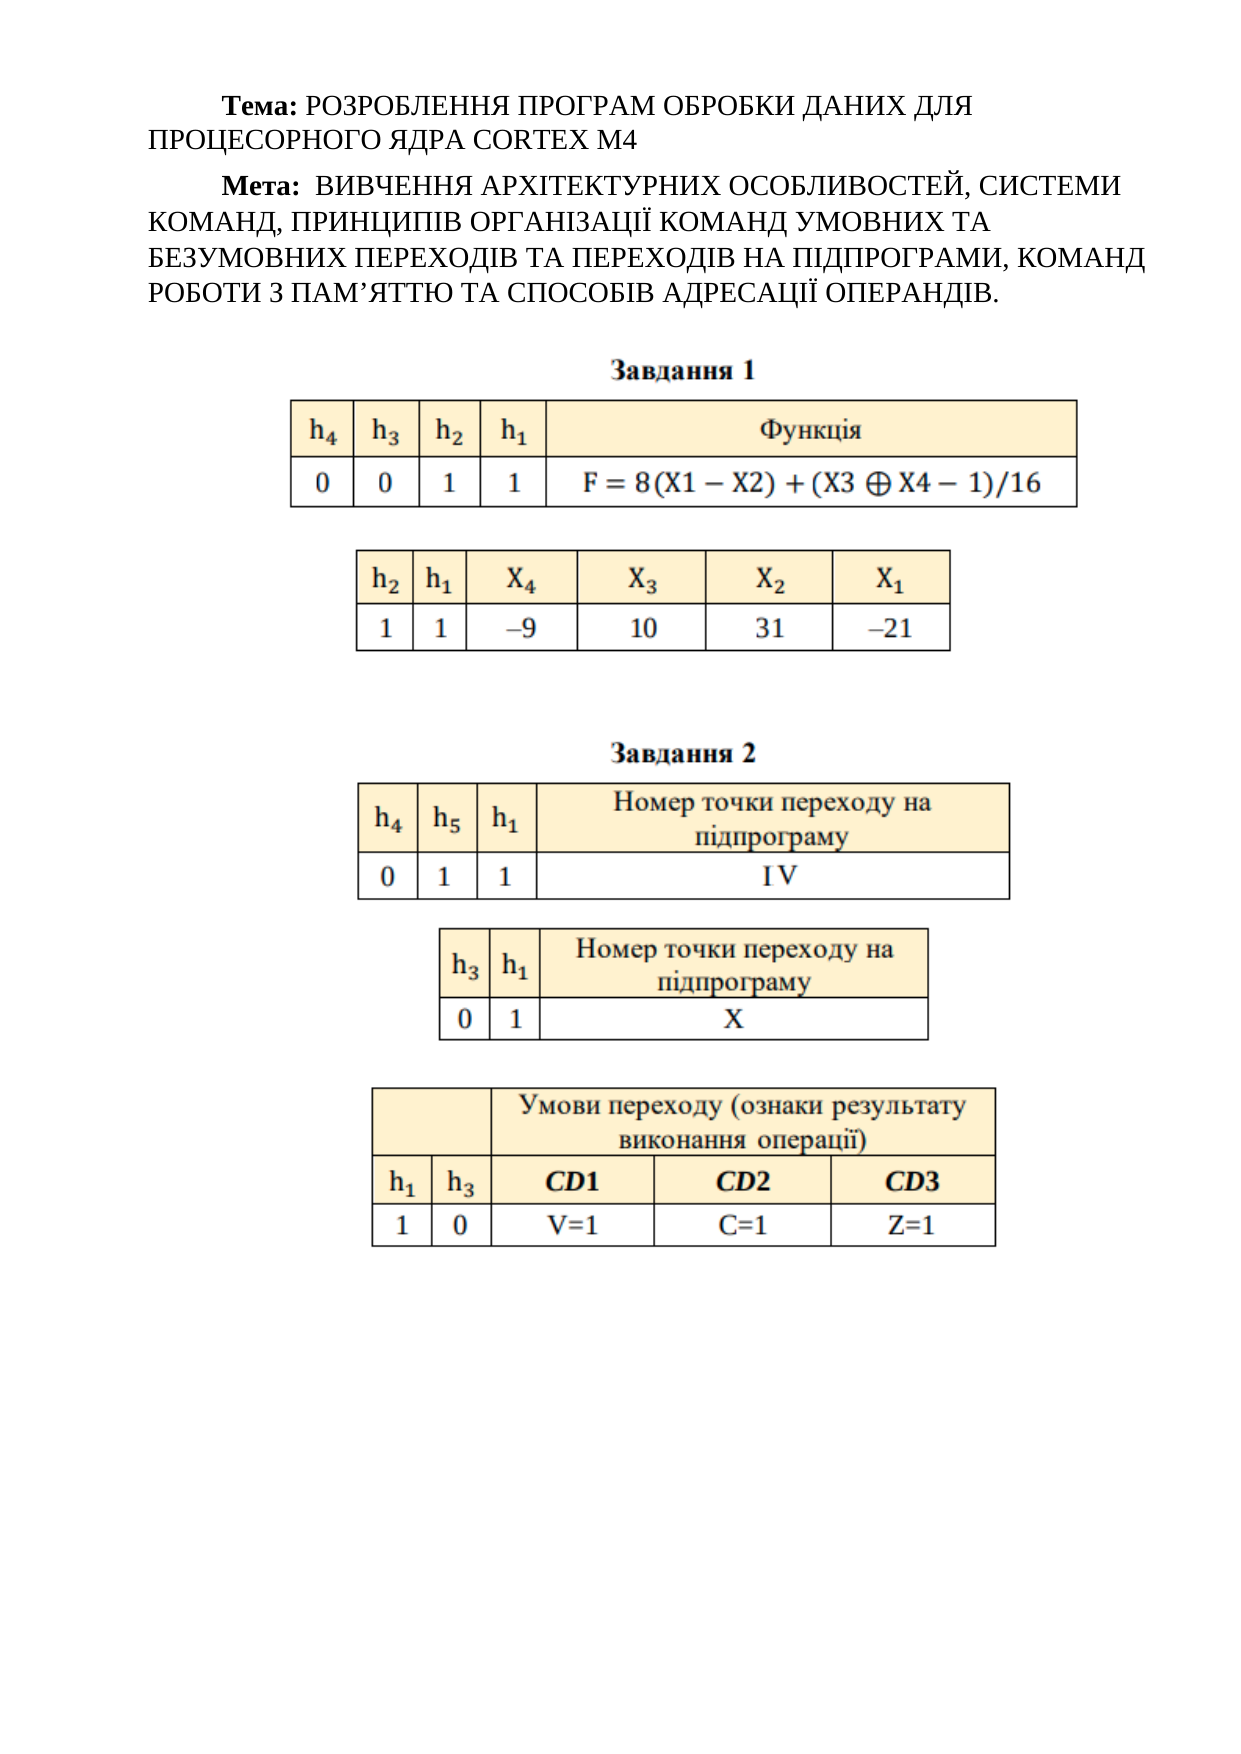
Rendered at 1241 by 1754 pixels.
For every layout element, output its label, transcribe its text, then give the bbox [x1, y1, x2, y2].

text Тема: РОЗРОБЛЕННЯ ПРОГРАМ ОБРОБКИ ДАНИХ ДЛЯ ПРОЦЕСОРНОГО ЯДРА CORTEX М4 [148, 88, 1152, 156]
text Мета: ВИВЧЕННЯ АРХІТЕКТУРНИХ ОСОБЛИВОСТЕЙ, СИСТЕМИ КОМАНД, ПРИНЦИПІВ ОРГАНІЗАЦІЇ КОМАНД УМОВНИХ ТА БЕЗУМОВНИХ ПЕРЕХОДІВ ТА ПЕРЕХОДІВ НА ПІДПРОГРАМИ, КОМАНД РОБОТИ З ПАМ’ЯТТЮ ТА СПОСОБІВ АДРЕСАЦІЇ ОПЕРАНДІВ. [148, 168, 1152, 309]
